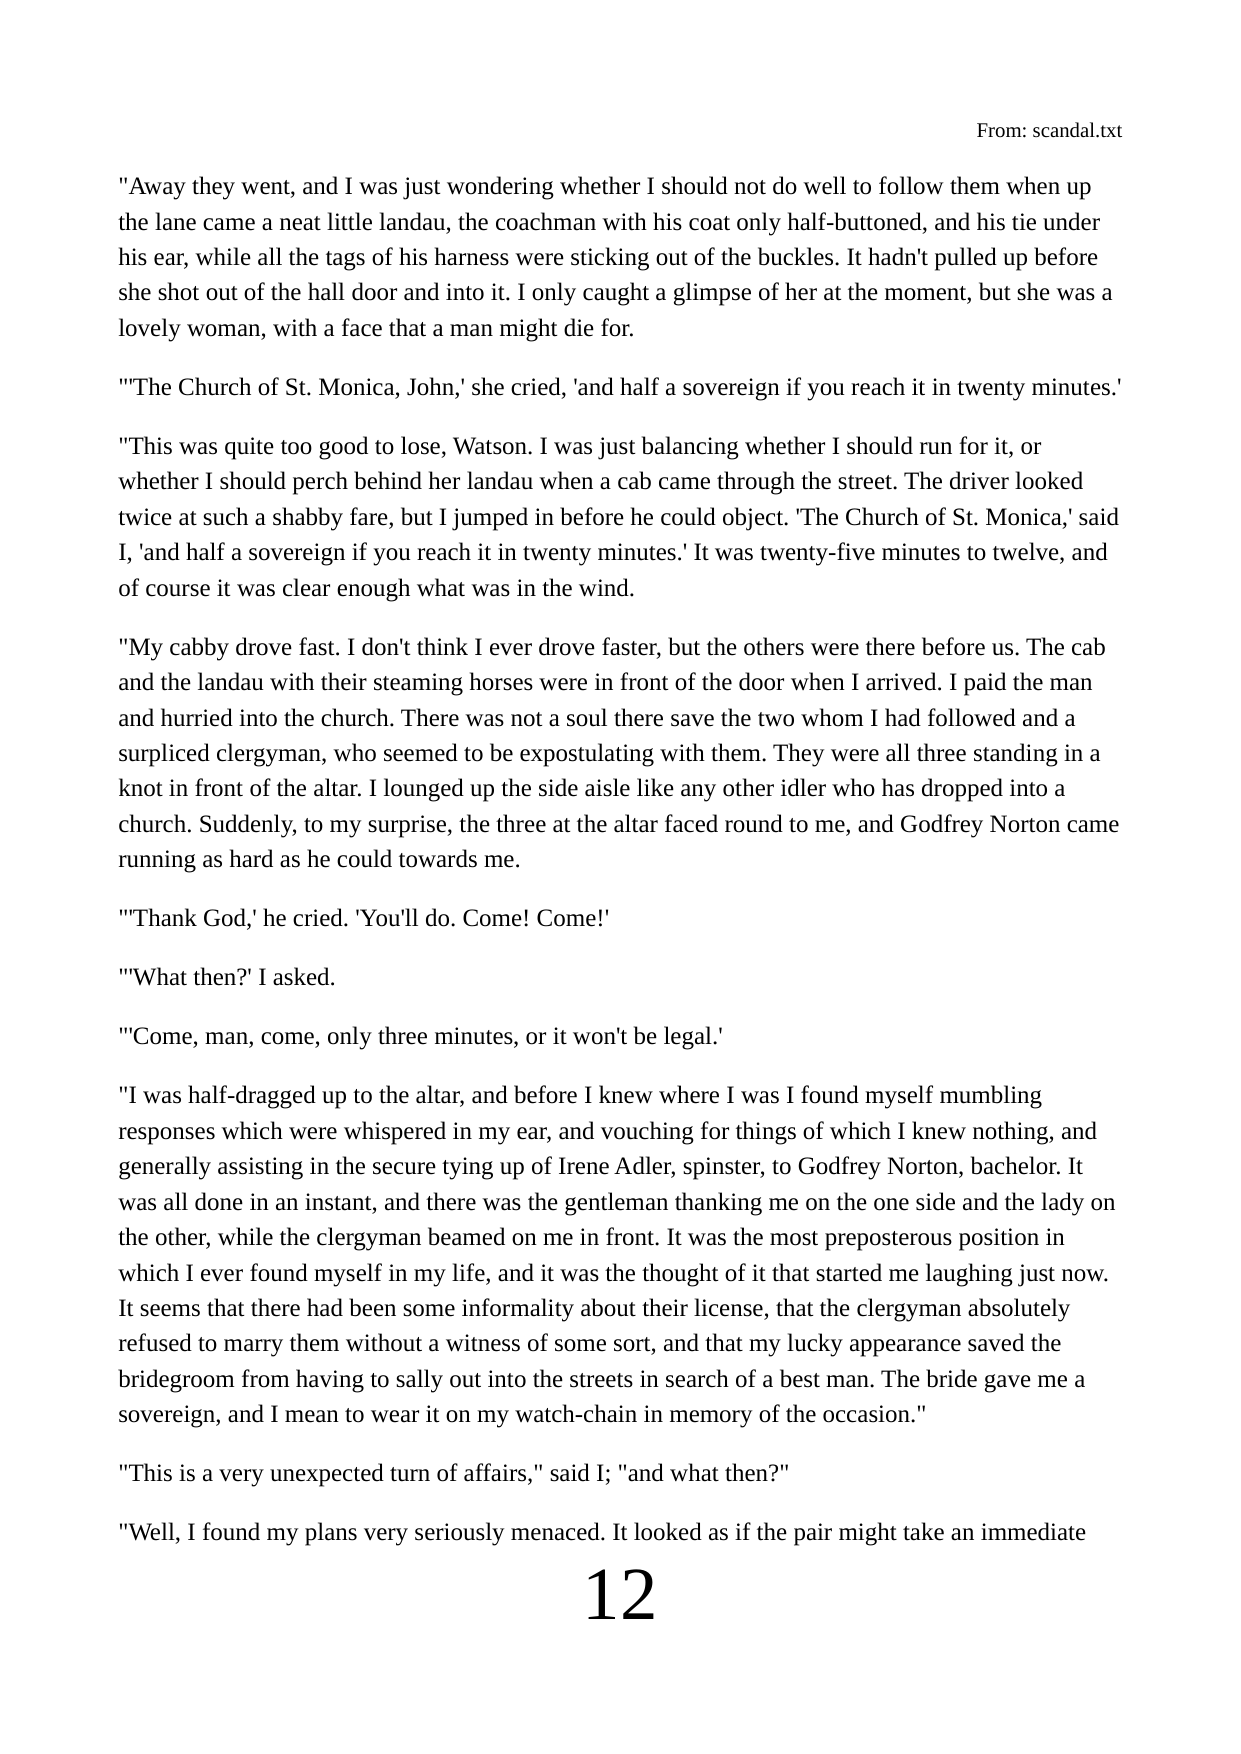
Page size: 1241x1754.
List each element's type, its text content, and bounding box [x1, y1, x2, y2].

text "'The Church of St. Monica, John,' she cried, 'and half a sovereign if you reach it in twenty minutes.' [118, 367, 1122, 402]
text "'Thank God,' he cried. 'You'll do. Come! Come!' [118, 898, 1122, 934]
text "Well, I found my plans very seriously menaced. It looked as if the pair might take an immediate [118, 1512, 1122, 1548]
text "This is a very unexpected turn of affairs," said I; "and what then?" [118, 1453, 1122, 1489]
text "I was half-dragged up to the altar, and before I knew where I was I found myself mumbling responses which were whispered in my ear, and vouching for things of which I knew nothing, and generally assisting in the secure tying up of Irene Adler, spinster, to Godfrey Norton, bachelor. It was all done in an instant, and there was the gentleman thanking me on the one side and the lady on the other, while the clergyman beamed on me in front. It was the most preposterous position in which I ever found myself in my life, and it was the thought of it that started me laughing just now. It seems that there had been some informality about their license, that the clergyman absolutely refused to marry them without a witness of some sort, and that my lucky appearance saved the bridegroom from having to sally out into the streets in search of a best man. The bride gave me a sovereign, and I mean to wear it on my watch-chain in memory of the occasion." [118, 1076, 1122, 1430]
text "'What then?' I asked. [118, 957, 1122, 993]
text "My cabby drove fast. I don't think I ever drove faster, but the others were there before us. The cab and the landau with their steaming horses were in front of the door when I arrived. I paid the man and hurried into the church. There was not a soul there save the two whom I had followed and a surpliced clergyman, who seemed to be expostulating with them. They were all three standing in a knot in front of the altar. I lounged up the side aisle like any other idler who has dropped into a church. Suddenly, to my surprise, the three at the altar faced round to me, and Godfrey Norton came running as hard as he could towards me. [118, 627, 1122, 875]
text "'Come, man, come, only three minutes, or it won't be legal.' [118, 1016, 1122, 1052]
text "This was quite too good to lose, Watson. I was just balancing whether I should run for it, or whether I should perch behind her landau when a cab came through the street. The driver looked twice at such a shabby fare, but I jumped in before he could object. 'The Church of St. Monica,' said I, 'and half a sovereign if you reach it in twenty minutes.' It was twenty-five minutes to twelve, and of course it was clear enough what was in the wind. [118, 426, 1122, 603]
text "Away they went, and I was just wondering whether I should not do well to follow them when up the lane came a neat little landau, the coachman with his coat only half-buttoned, and his tie under his ear, while all the tags of his harness were sticking out of the buckles. It hadn't pulled up before she shot out of the hall door and into it. I only caught a glimpse of her at the moment, but she was a lovely woman, with a face that a man might die for. [118, 166, 1122, 343]
